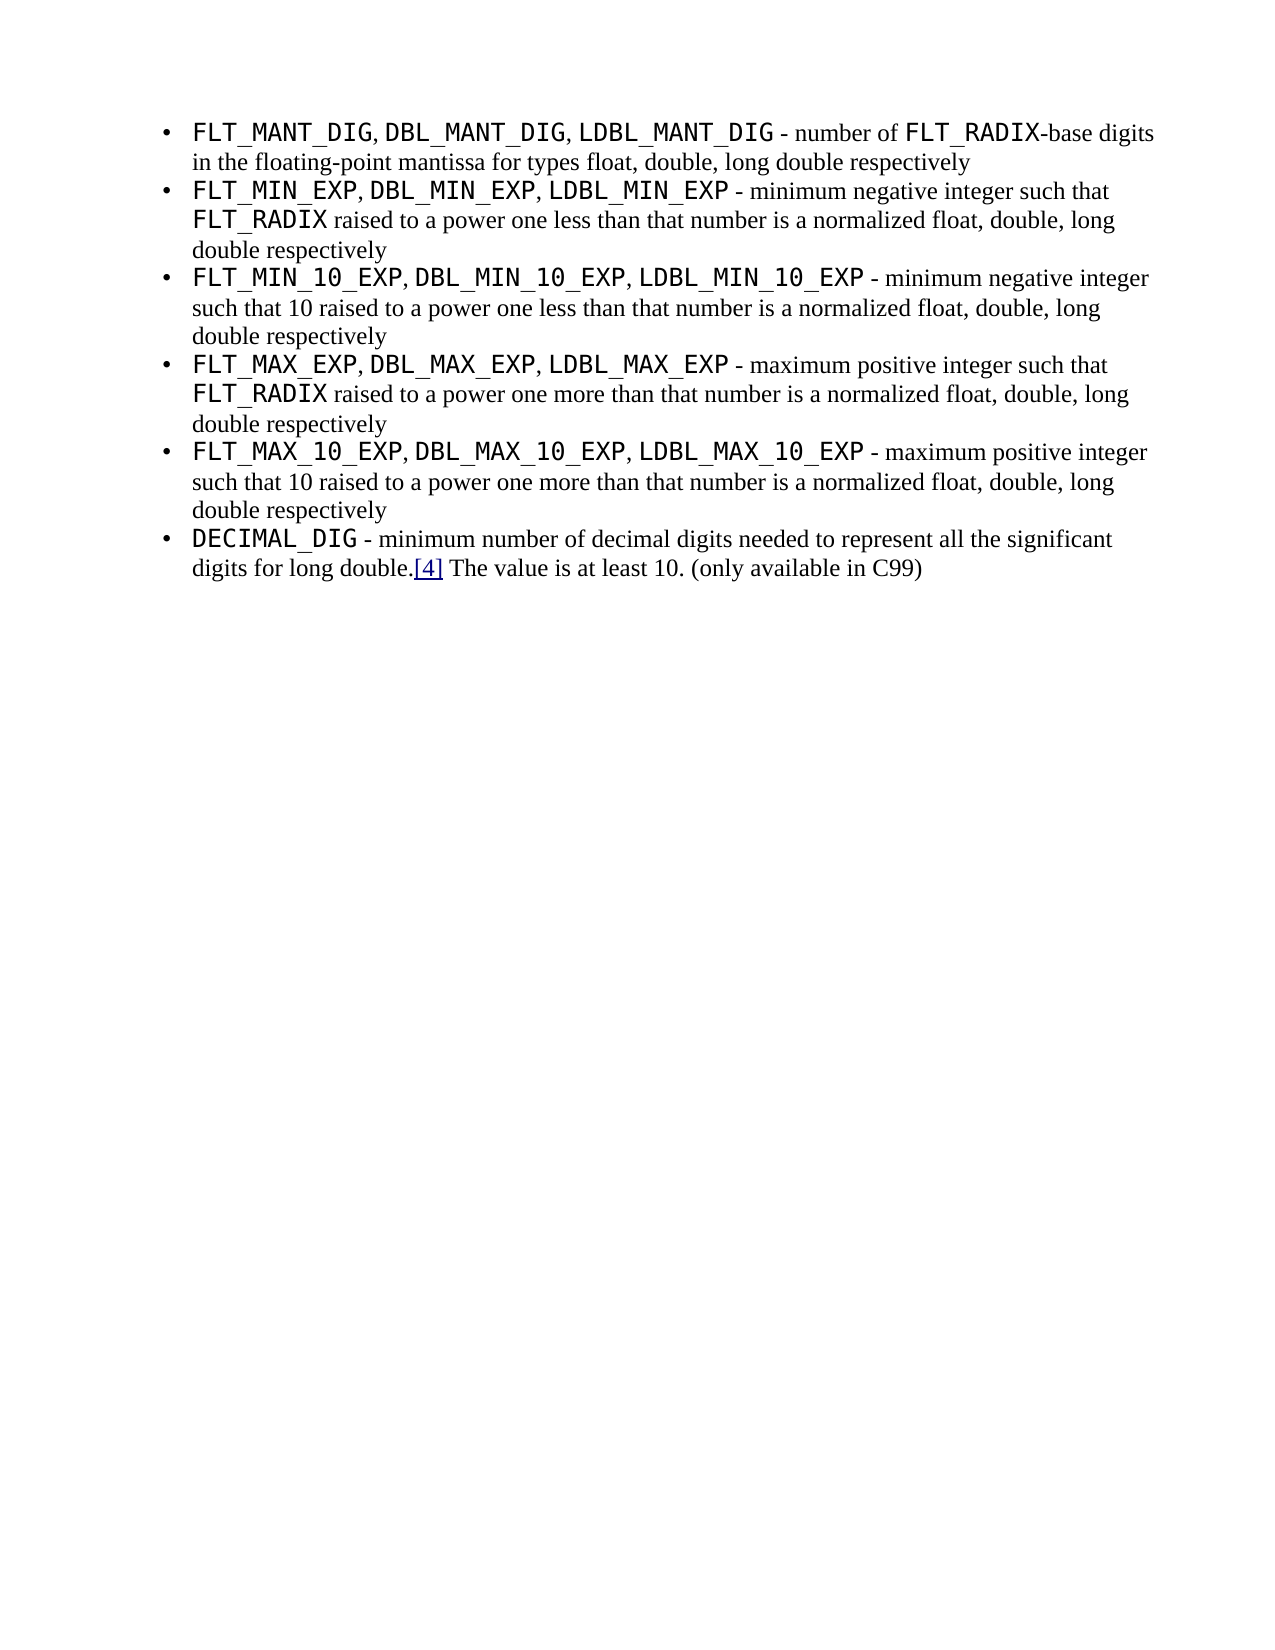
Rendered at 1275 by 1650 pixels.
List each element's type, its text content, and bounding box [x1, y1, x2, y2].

list FLT_MAX_EXP, DBL_MAX_EXP, LDBL_MAX_EXP - maximum positive integer such that FLT_RADIX raised to a power one more than that number is a normalized float, double, long double respectively [162, 350, 1157, 437]
list FLT_MIN_EXP, DBL_MIN_EXP, LDBL_MIN_EXP - minimum negative integer such that FLT_RADIX raised to a power one less than that number is a normalized float, double, long double respectively [162, 176, 1157, 263]
list DECIMAL_DIG - minimum number of decimal digits needed to represent all the significant digits for long double.[4] The value is at least 10. (only available in C99) [162, 524, 1157, 582]
list FLT_MAX_10_EXP, DBL_MAX_10_EXP, LDBL_MAX_10_EXP - maximum positive integer such that 10 raised to a power one more than that number is a normalized float, double, long double respectively [162, 437, 1157, 524]
list FLT_MIN_10_EXP, DBL_MIN_10_EXP, LDBL_MIN_10_EXP - minimum negative integer such that 10 raised to a power one less than that number is a normalized float, double, long double respectively [162, 263, 1157, 350]
list FLT_MANT_DIG, DBL_MANT_DIG, LDBL_MANT_DIG - number of FLT_RADIX-base digits in the floating-point mantissa for types float, double, long double respectively [162, 118, 1157, 176]
